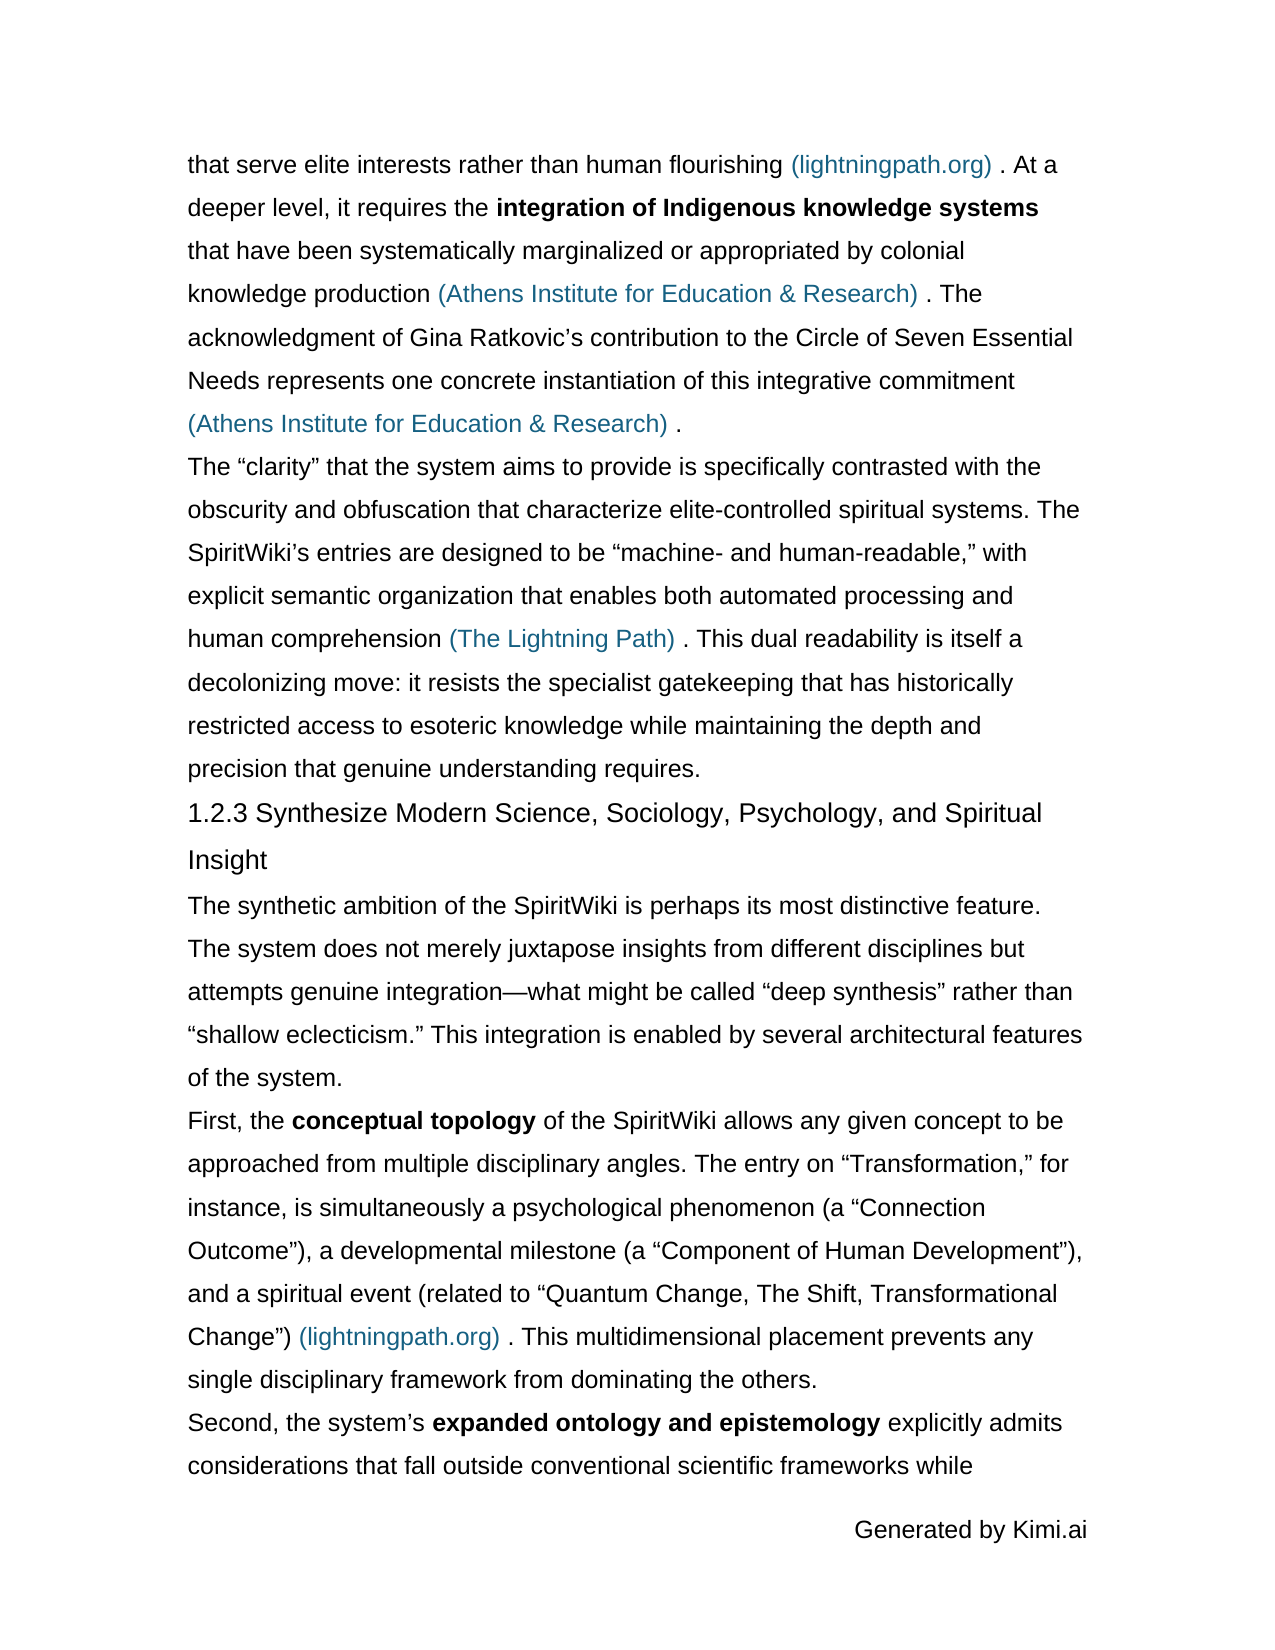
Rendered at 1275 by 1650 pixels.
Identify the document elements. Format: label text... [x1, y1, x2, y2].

text The “clarity” that the system aims to provide is specifically contrasted with the obscurity and obfuscation that characterize elite-controlled spiritual systems. The SpiritWiki’s entries are designed to be “machine- and human-readable,” with explicit semantic organization that enables both automated processing and human comprehension (The Lightning Path) . This dual readability is itself a decolonizing move: it resists the specialist gatekeeping that has historically restricted access to esoteric knowledge while maintaining the depth and precision that genuine understanding requires. [187, 452, 1087, 782]
text Second, the system’s expanded ontology and epistemology explicitly admits considerations that fall outside conventional scientific frameworks while [187, 1408, 1087, 1480]
text First, the conceptual topology of the SpiritWiki allows any given concept to be approached from multiple disciplinary angles. The entry on “Transformation,” for instance, is simultaneously a psychological phenomenon (a “Connection Outcome”), a developmental milestone (a “Component of Human Development”), and a spiritual event (related to “Quantum Change, The Shift, Transformational Change”) (lightningpath.org) . This multidimensional placement prevents any single disciplinary framework from dominating the others. [187, 1106, 1087, 1394]
text that serve elite interests rather than human flourishing (lightningpath.org) . At a deeper level, it requires the integration of Indigenous knowledge systems that have been systematically marginalized or appropriated by colonial knowledge production (Athens Institute for Education & Research) . The acknowledgment of Gina Ratkovic’s contribution to the Circle of Seven Essential Needs represents one concrete instantiation of this integrative commitment (Athens Institute for Education & Research) . [187, 150, 1087, 437]
subtitle 1.2.3 Synthesize Modern Science, Sociology, Psychology, and Spiritual Insight [187, 797, 1087, 875]
text The synthetic ambition of the SpiritWiki is perhaps its most distinctive feature. The system does not merely juxtapose insights from different disciplines but attempts genuine integration—what might be called “deep synthesis” rather than “shallow eclecticism.” This integration is enabled by several architectural features of the system. [187, 891, 1087, 1092]
